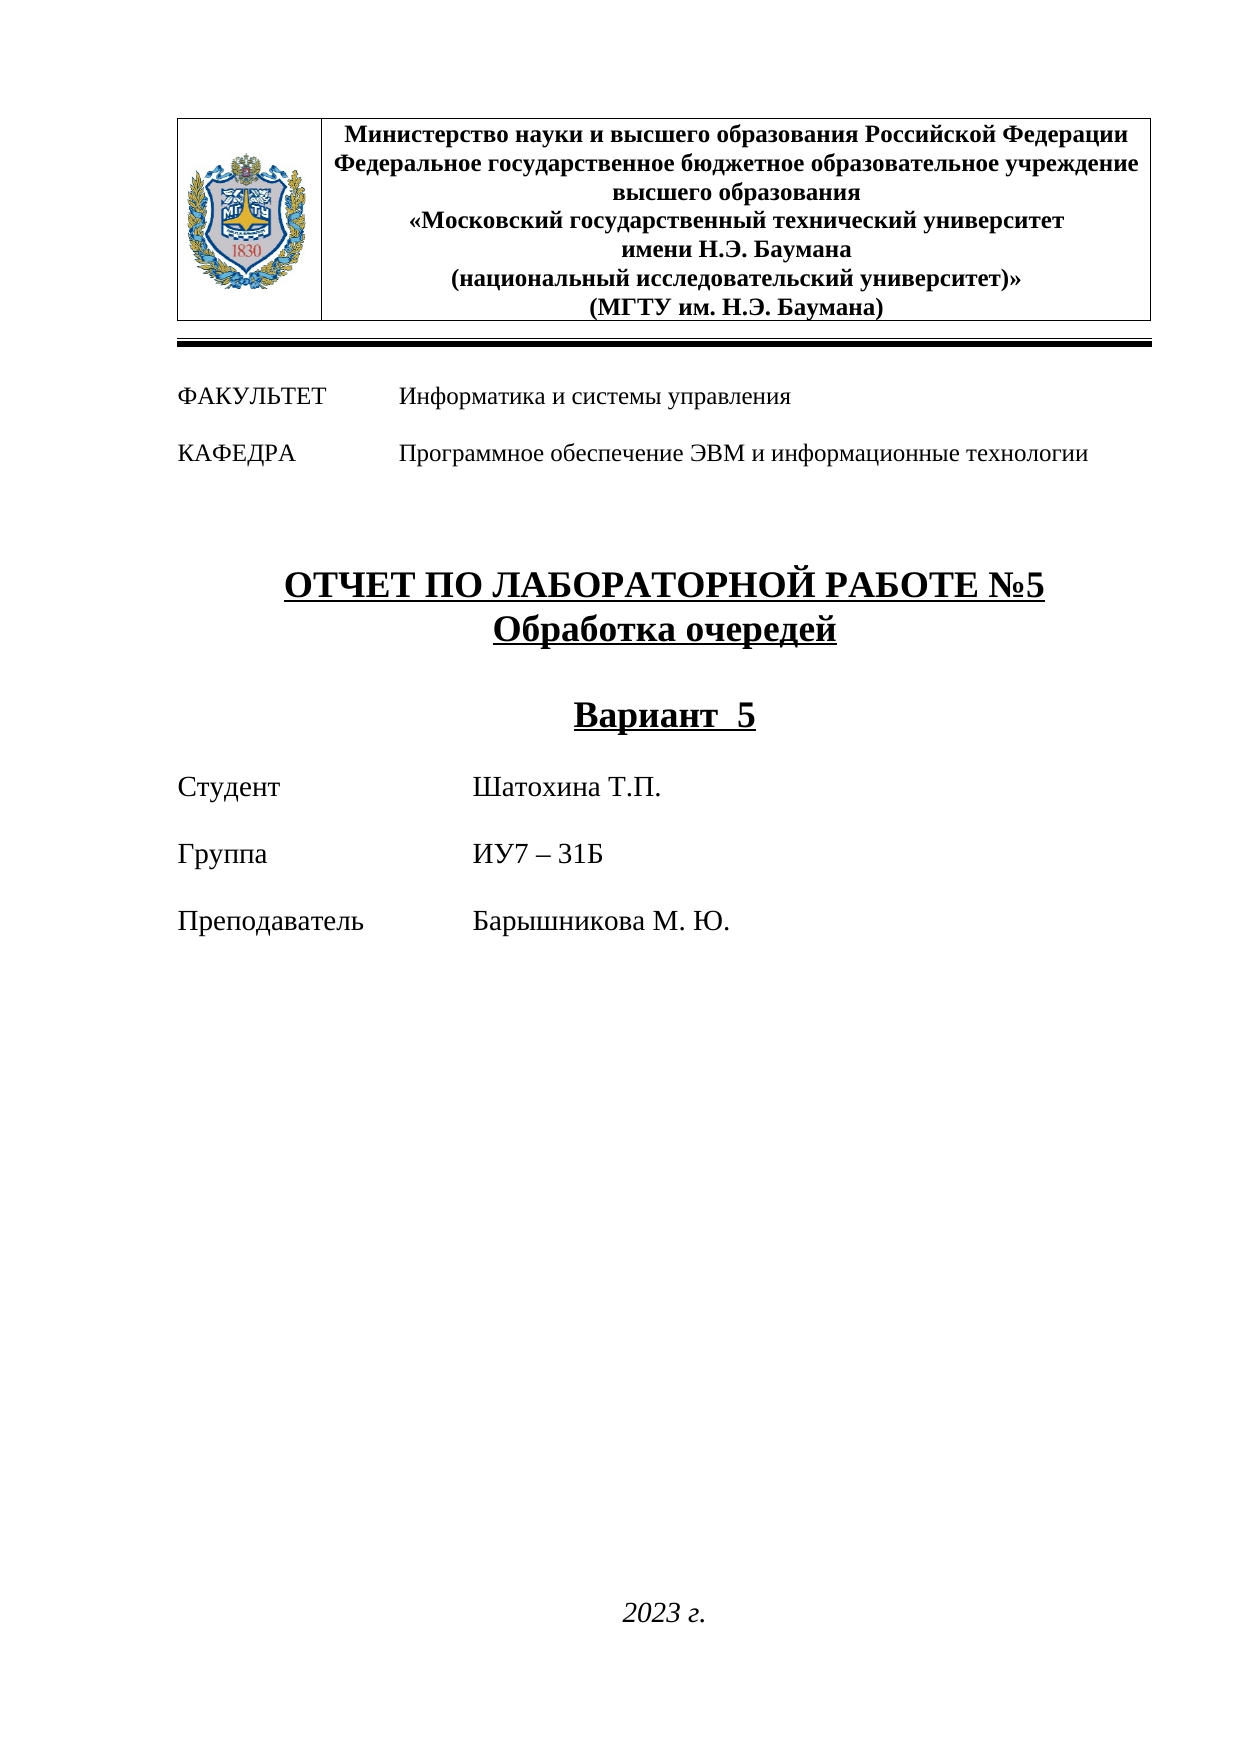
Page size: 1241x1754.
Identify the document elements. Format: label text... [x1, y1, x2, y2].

text Обработка очередей [177, 606, 1152, 649]
text Вариант 5 [177, 692, 1152, 735]
text 2023 г. [177, 1595, 1152, 1629]
picture [196, 153, 307, 290]
text ФАКУЛЬТЕТ Информатика и системы управления [177, 381, 1152, 409]
text Студент Шатохина Т.П. [177, 769, 1152, 802]
text ОТЧЕТ ПО ЛАБОРАТОРНОЙ РАБОТЕ №5 [177, 563, 1152, 606]
text Преподаватель Барышникова М. Ю. [177, 903, 1152, 937]
text КАФЕДРА Программное обеспечение ЭВМ и информационные технологии [177, 438, 1152, 467]
table_header [178, 119, 321, 320]
text Группа ИУ7 – 31Б [177, 836, 1152, 869]
table_header Министерство науки и высшего образования Российской Федерации Федеральное государственное бюджетное образовательное учреждение высшего образования «Московский государственный технический университет имени Н.Э. Баумана (национальный исследовательский университет)» (МГТУ им. Н.Э. Баумана) [322, 119, 1150, 320]
